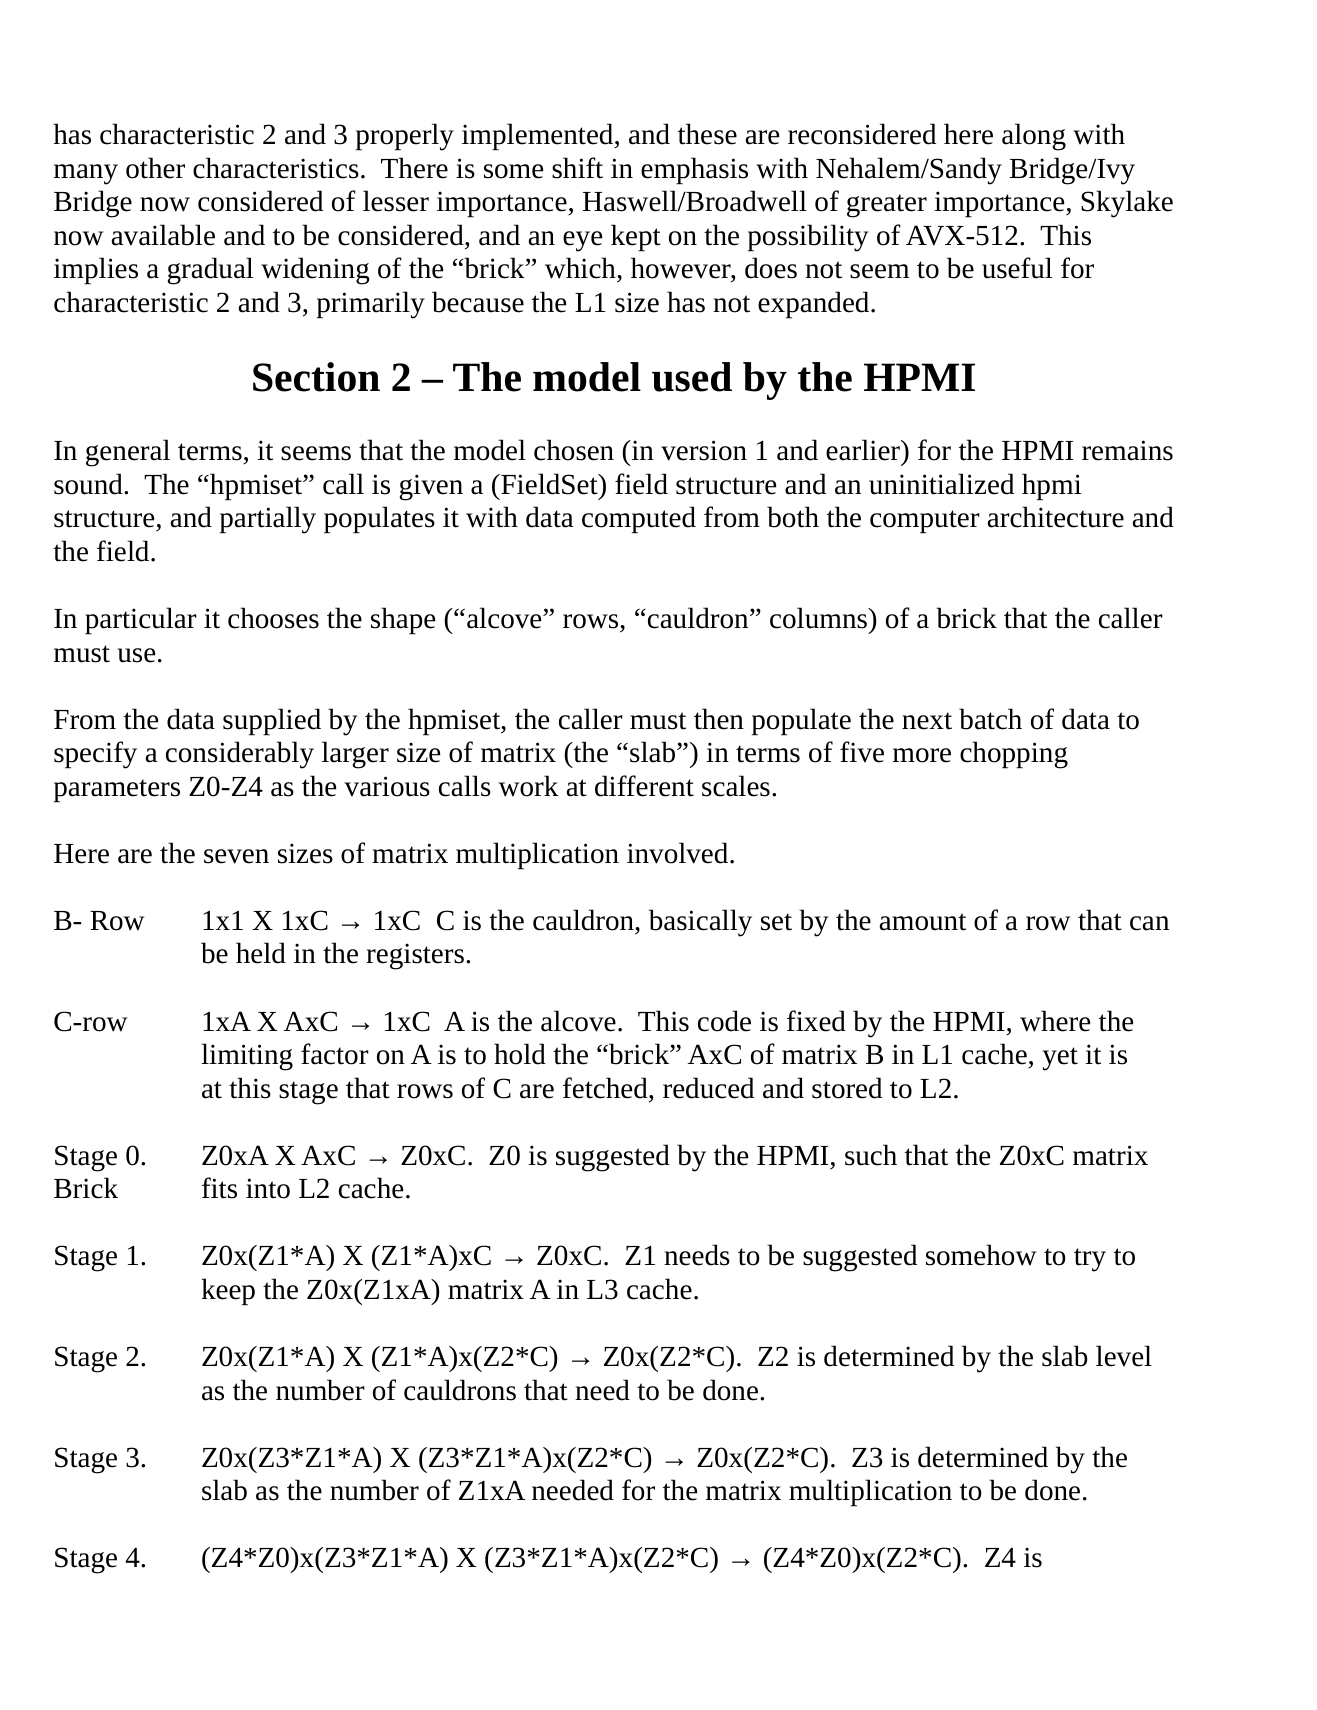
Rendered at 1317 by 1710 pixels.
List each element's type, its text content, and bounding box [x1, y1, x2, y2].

text Stage 2. Z0x(Z1*A) X (Z1*A)x(Z2*C) → Z0x(Z2*C). Z2 is determined by the slab level [53, 1339, 1174, 1373]
text limiting factor on A is to hold the “brick” AxC of matrix B in L1 cache, yet it is [53, 1037, 1174, 1071]
text Section 2 – The model used by the HPMI [53, 352, 1174, 400]
text B- Row 1x1 X 1xC → 1xC C is the cauldron, basically set by the amount of a row that can [53, 903, 1174, 937]
text C-row 1xA X AxC → 1xC A is the alcove. This code is fixed by the HPMI, where the [53, 1004, 1174, 1037]
text at this stage that rows of C are fetched, reduced and stored to L2. [53, 1071, 1174, 1104]
text Stage 1. Z0x(Z1*A) X (Z1*A)xC → Z0xC. Z1 needs to be suggested somehow to try to [53, 1238, 1174, 1272]
text slab as the number of Z1xA needed for the matrix multiplication to be done. [53, 1473, 1174, 1507]
text has characteristic 2 and 3 properly implemented, and these are reconsidered here along with many other characteristics. There is some shift in emphasis with Nehalem/Sandy Bridge/Ivy Bridge now considered of lesser importance, Haswell/Broadwell of greater importance, Skylake now available and to be considered, and an eye kept on the possibility of AVX-512. This implies a gradual widening of the “brick” which, however, does not seem to be useful for characteristic 2 and 3, primarily because the L1 size has not expanded. [53, 117, 1174, 318]
text Brick fits into L2 cache. [53, 1171, 1174, 1205]
text Stage 4. (Z4*Z0)x(Z3*Z1*A) X (Z3*Z1*A)x(Z2*C) → (Z4*Z0)x(Z2*C). Z4 is [53, 1540, 1174, 1574]
text keep the Z0x(Z1xA) matrix A in L3 cache. [53, 1272, 1174, 1306]
text be held in the registers. [53, 937, 1174, 970]
text as the number of cauldrons that need to be done. [53, 1373, 1174, 1406]
text In general terms, it seems that the model chosen (in version 1 and earlier) for the HPMI remains sound. The “hpmiset” call is given a (FieldSet) field structure and an uninitialized hpmi structure, and partially populates it with data computed from both the computer architecture and the field. [53, 433, 1174, 568]
text Stage 0. Z0xA X AxC → Z0xC. Z0 is suggested by the HPMI, such that the Z0xC matrix [53, 1138, 1174, 1171]
text In particular it chooses the shape (“alcove” rows, “cauldron” columns) of a brick that the caller must use. [53, 601, 1174, 668]
text Here are the seven sizes of matrix multiplication involved. [53, 836, 1174, 869]
text From the data supplied by the hpmiset, the caller must then populate the next batch of data to specify a considerably larger size of matrix (the “slab”) in terms of five more chopping parameters Z0-Z4 as the various calls work at different scales. [53, 702, 1174, 802]
text Stage 3. Z0x(Z3*Z1*A) X (Z3*Z1*A)x(Z2*C) → Z0x(Z2*C). Z3 is determined by the [53, 1440, 1174, 1473]
